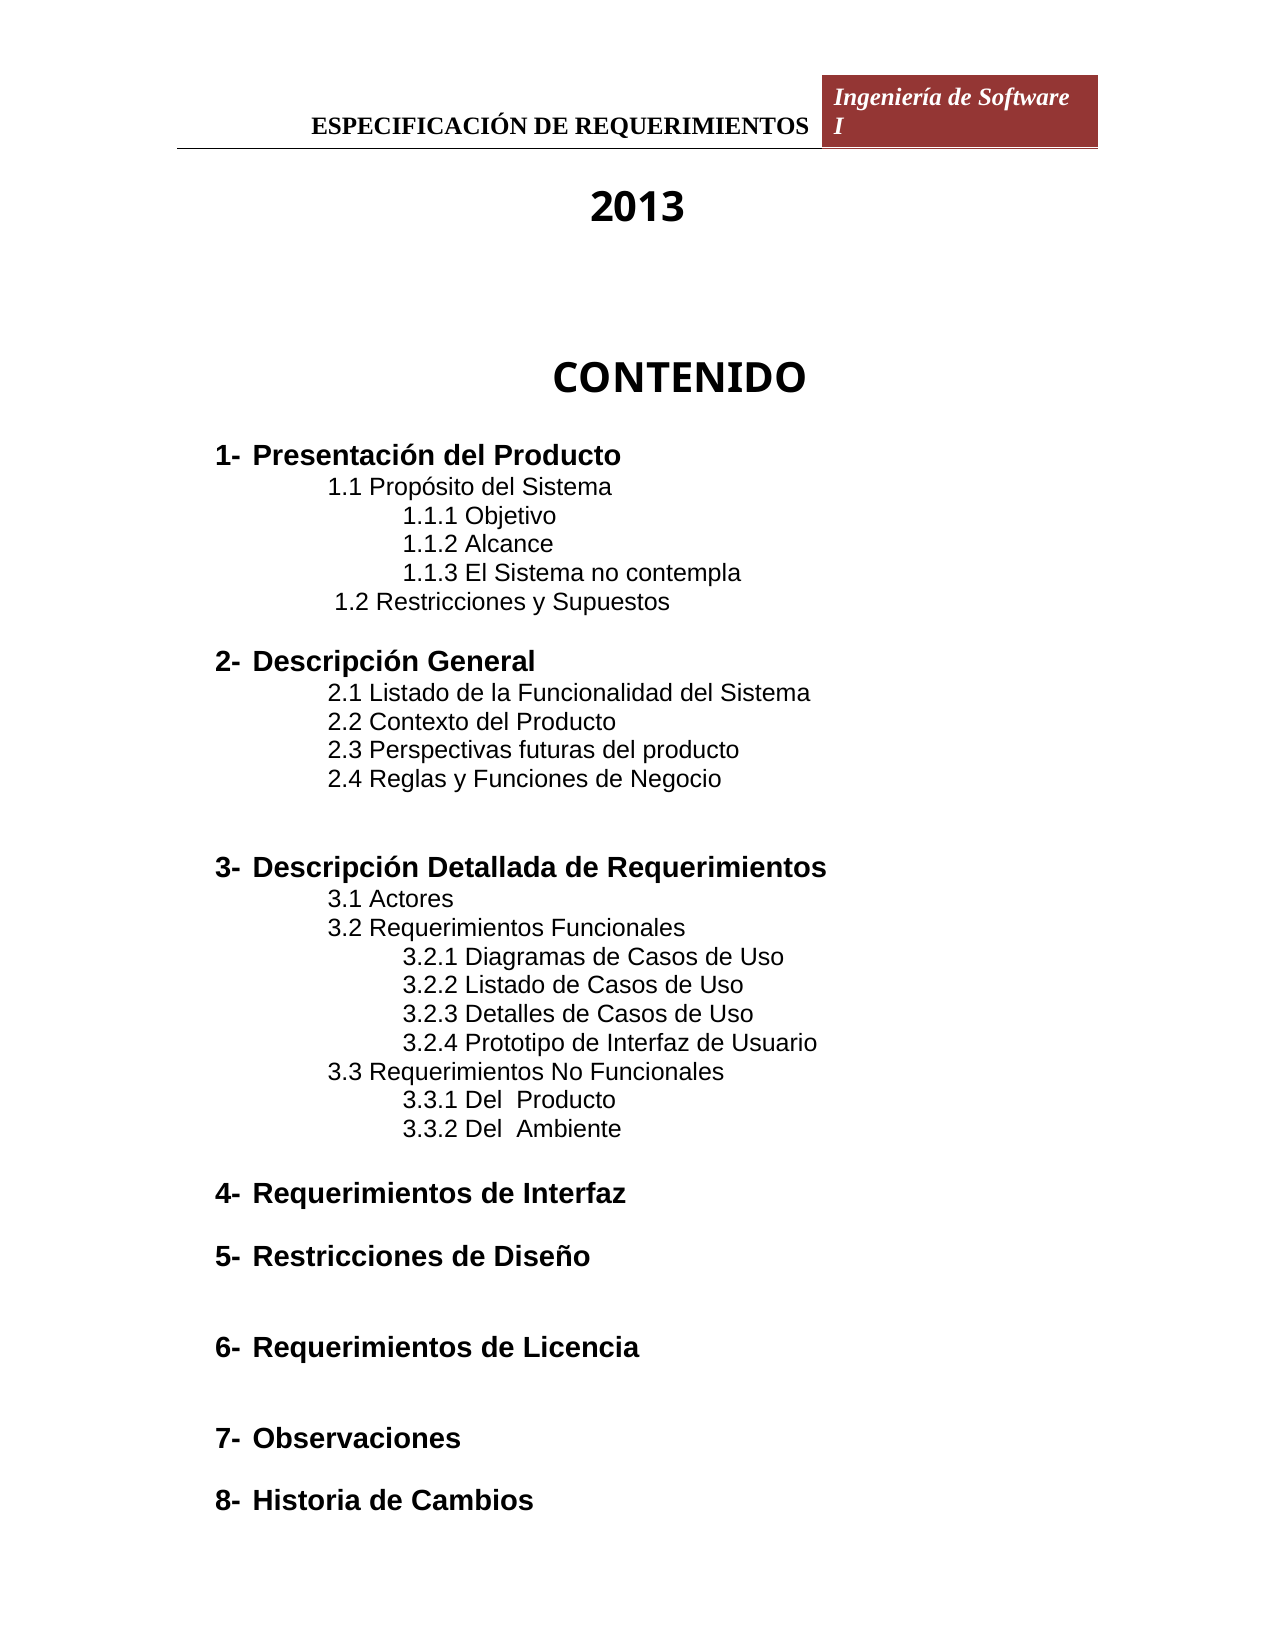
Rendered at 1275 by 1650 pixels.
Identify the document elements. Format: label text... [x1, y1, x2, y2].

text 1.1.3 El Sistema no contempla [177, 558, 1098, 587]
list Presentación del Producto [215, 438, 1098, 472]
text 3.2.2 Listado de Casos de Uso [177, 970, 1098, 999]
text 3.2 Requerimientos Funcionales [177, 913, 1098, 942]
list Historia de Cambios [215, 1483, 1098, 1517]
list Requerimientos de Interfaz [215, 1176, 1098, 1210]
text 3.3 Requerimientos No Funcionales [177, 1057, 1098, 1085]
list Restricciones de Diseño [215, 1239, 1098, 1272]
text 2.4 Reglas y Funciones de Negocio [177, 764, 1098, 793]
text CONTENIDO [477, 348, 1098, 404]
text 1.1 Propósito del Sistema [177, 472, 1098, 501]
text 2013 [177, 177, 1098, 234]
text 3.2.1 Diagramas de Casos de Uso [177, 942, 1098, 970]
text 3.1 Actores [177, 884, 1098, 913]
list Descripción General [215, 644, 1098, 678]
list Descripción Detallada de Requerimientos [215, 851, 1098, 884]
text 3.2.3 Detalles de Casos de Uso [177, 999, 1098, 1028]
text 1.1.1 Objetivo [177, 501, 1098, 529]
text 2.3 Perspectivas futuras del producto [177, 736, 1098, 764]
list Observaciones [215, 1421, 1098, 1454]
text 3.2.4 Prototipo de Interfaz de Usuario [177, 1028, 1098, 1057]
text 3.3.1 Del Producto [177, 1085, 1098, 1114]
text 3.3.2 Del Ambiente [177, 1114, 1098, 1143]
text 2.1 Listado de la Funcionalidad del Sistema [177, 678, 1098, 707]
text 1.1.2 Alcance [177, 529, 1098, 558]
list Requerimientos de Licencia [215, 1330, 1098, 1363]
text 1.2 Restricciones y Supuestos [177, 587, 1098, 616]
text 2.2 Contexto del Producto [177, 707, 1098, 736]
